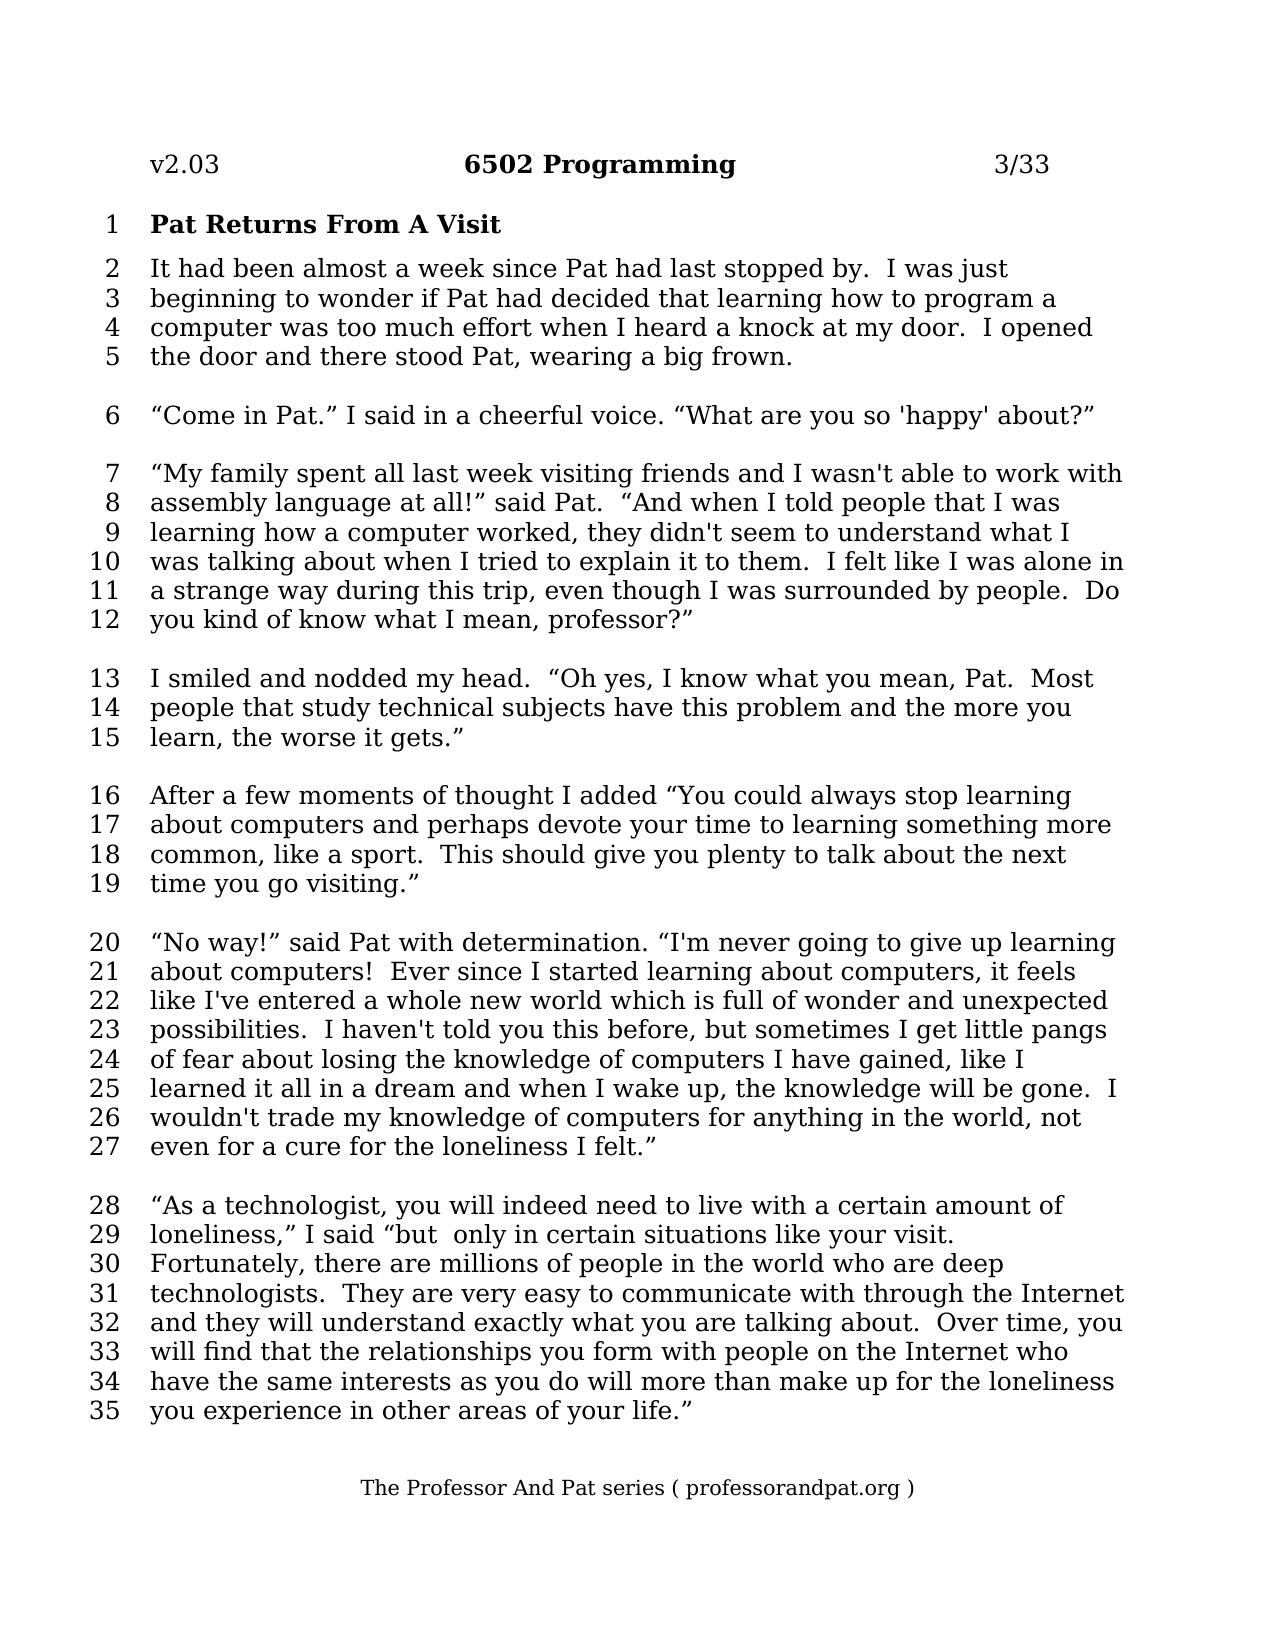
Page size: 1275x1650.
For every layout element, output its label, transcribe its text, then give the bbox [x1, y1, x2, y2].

text It had been almost a week since Pat had last stopped by. I was just beginning to wonder if Pat had decided that learning how to program a computer was too much effort when I heard a knock at my door. I opened the door and there stood Pat, wearing a big frown. [150, 254, 1125, 372]
text “No way!” said Pat with determination. “I'm never going to give up learning about computers! Ever since I started learning about computers, it feels like I've entered a whole new world which is full of wonder and unexpected possibilities. I haven't told you this before, but sometimes I get little pangs of fear about losing the knowledge of computers I have gained, like I learned it all in a dream and when I wake up, the knowledge will be gone. I wouldn't trade my knowledge of computers for anything in the world, not even for a cure for the loneliness I felt.” [150, 928, 1125, 1162]
text I smiled and nodded my head. “Oh yes, I know what you mean, Pat. Most people that study technical subjects have this problem and the more you learn, the worse it gets.” [150, 664, 1125, 752]
subtitle Pat Returns From A Visit [150, 210, 1125, 239]
text “Come in Pat.” I said in a cheerful voice. “What are you so 'happy' about?” [150, 401, 1125, 430]
text “My family spent all last week visiting friends and I wasn't able to work with assembly language at all!” said Pat. “And when I told people that I was learning how a computer worked, they didn't seem to understand what I was talking about when I tried to explain it to them. I felt like I was alone in a strange way during this trip, even though I was surrounded by people. Do you kind of know what I mean, professor?” [150, 459, 1125, 635]
text After a few moments of thought I added “You could always stop learning about computers and perhaps devote your time to learning something more common, like a sport. This should give you plenty to talk about the next time you go visiting.” [150, 781, 1125, 898]
text “As a technologist, you will indeed need to live with a certain amount of loneliness,” I said “but only in certain situations like your visit. Fortunately, there are millions of people in the world who are deep technologists. They are very easy to communicate with through the Internet and they will understand exactly what you are talking about. Over time, you will find that the relationships you form with people on the Internet who have the same interests as you do will more than make up for the loneliness you experience in other areas of your life.” [150, 1191, 1125, 1425]
